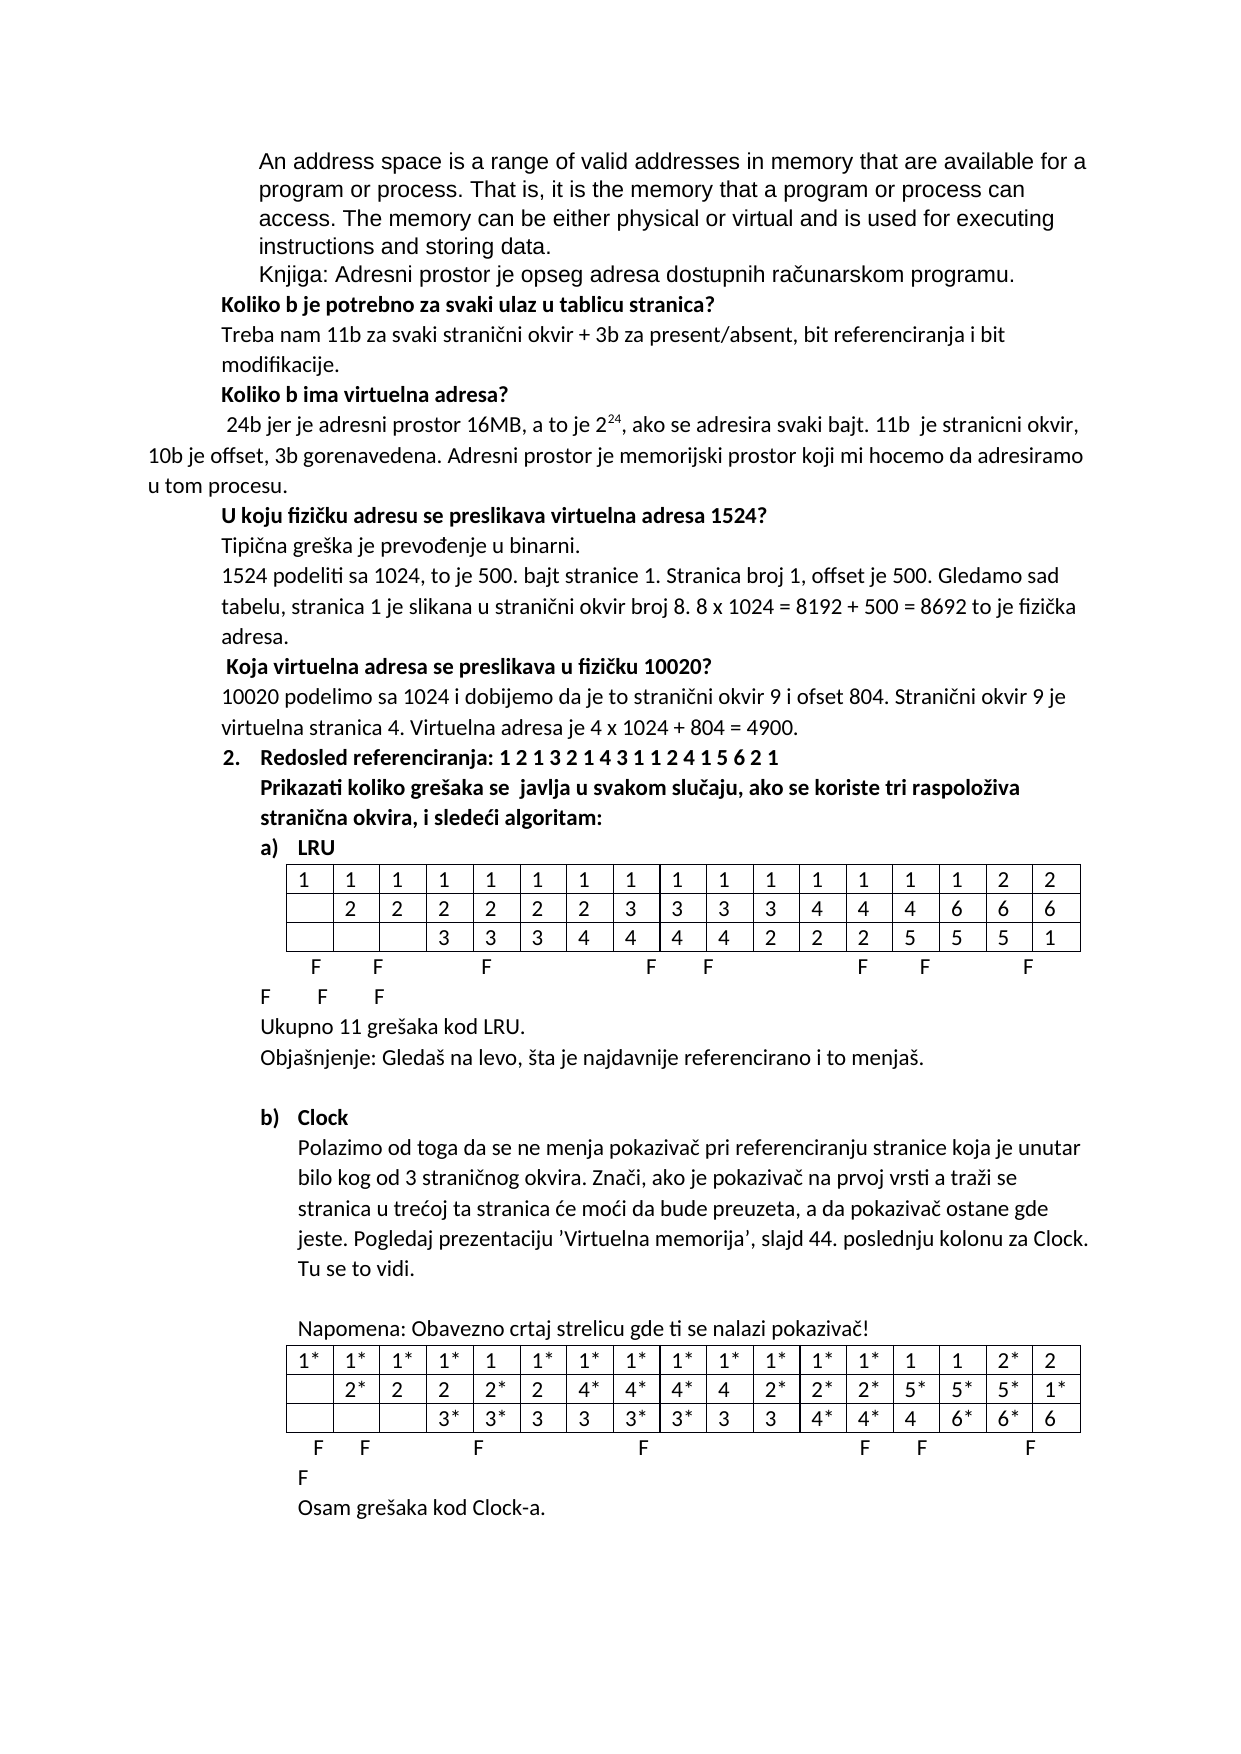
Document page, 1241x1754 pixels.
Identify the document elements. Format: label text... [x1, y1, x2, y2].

text F F F F F F F F F F F [260, 952, 1093, 1010]
table_cell 3* [474, 1404, 520, 1432]
table_header 2 [1033, 865, 1080, 893]
table_header 1* [380, 1346, 426, 1374]
table_header 1 [287, 865, 333, 893]
table_cell 3 [707, 894, 753, 922]
table_header 1 [427, 865, 473, 893]
table_header 1* [521, 1346, 566, 1374]
table_header 2 [987, 865, 1032, 893]
text Objašnjenje: Gledaš na levo, šta je najdavnije referencirano i to menjaš. [260, 1043, 1093, 1071]
table_cell 2 [474, 894, 520, 922]
table_header 1* [661, 1346, 706, 1374]
table_cell 2* [754, 1375, 799, 1403]
table_cell 6 [940, 894, 986, 922]
table_cell 2 [800, 923, 846, 951]
table_cell [287, 894, 333, 922]
table_cell 4 [707, 1375, 753, 1403]
table_header 1 [380, 865, 426, 893]
table_cell 4* [567, 1375, 613, 1403]
table_cell 5* [894, 1375, 939, 1403]
table_cell 6* [987, 1404, 1032, 1432]
table_header 1 [474, 865, 520, 893]
text Ukupno 11 grešaka kod LRU. [260, 1012, 1093, 1040]
table_cell [287, 1375, 333, 1403]
table_cell 5* [940, 1375, 986, 1403]
table_cell 3 [567, 1404, 613, 1432]
table_cell 3 [474, 923, 520, 951]
table_cell 5 [987, 923, 1032, 951]
table_cell 2 [567, 894, 613, 922]
table_cell 3 [754, 1404, 799, 1432]
table_cell 2 [754, 923, 799, 951]
table_cell 4 [894, 1404, 939, 1432]
list Koja virtuelna adresa se preslikava u fizičku 10020? [221, 652, 1093, 680]
table_cell 2 [427, 894, 473, 922]
table_cell 2 [521, 894, 566, 922]
table_cell 4* [801, 1404, 846, 1432]
table_cell 3* [614, 1404, 659, 1432]
list F F F F F F F F [298, 1433, 1093, 1491]
table_header 1 [893, 865, 939, 893]
table_header 1 [940, 1346, 986, 1374]
table_cell 6 [1033, 1404, 1080, 1432]
table_header 1 [334, 865, 379, 893]
table_cell 2* [334, 1375, 379, 1403]
table_cell 4* [614, 1375, 659, 1403]
table_cell [287, 923, 333, 951]
table_cell 3 [521, 1404, 566, 1432]
table_cell 3 [707, 1404, 753, 1432]
table_header 1 [521, 865, 566, 893]
table_header 2 [1033, 1346, 1080, 1374]
table_header 1* [567, 1346, 613, 1374]
list Koliko b je potrebno za svaki ulaz u tablicu stranica? [221, 290, 1093, 318]
list Osam grešaka kod Clock-a. [298, 1493, 1093, 1521]
table_header 1 [661, 865, 706, 893]
list Tipična greška je prevođenje u binarni. [221, 531, 1093, 559]
table_header 1* [754, 1346, 799, 1374]
table_header 1 [567, 865, 613, 893]
table_cell 3* [661, 1404, 706, 1432]
table_cell 5 [893, 923, 939, 951]
text 24b jer je adresni prostor 16MB, a to je 224, ako se adresira svaki bajt. 11b je stranicni okvir, 10b je offset, 3b gorenavedena. Adresni prostor je memorijski prostor koji mi hocemo da adresiramo u tom procesu. [148, 411, 1093, 499]
table_cell 4 [800, 894, 846, 922]
list U koju fizičku adresu se preslikava virtuelna adresa 1524? [221, 501, 1093, 529]
table_cell [334, 1404, 379, 1432]
table_cell 4 [567, 923, 613, 951]
table_cell 1* [1033, 1375, 1080, 1403]
list Koliko b ima virtuelna adresa? [221, 380, 1093, 408]
table_header 1 [800, 865, 846, 893]
table_cell 5 [940, 923, 986, 951]
table_header 1* [707, 1346, 753, 1374]
table_cell 2 [427, 1375, 473, 1403]
table_cell 3 [521, 923, 566, 951]
table_cell 4 [893, 894, 939, 922]
table_header 2* [987, 1346, 1032, 1374]
list LRU [260, 833, 1093, 862]
table_header 1* [287, 1346, 333, 1374]
table_cell 6* [940, 1404, 986, 1432]
table_header 1 [894, 1346, 939, 1374]
table_cell 1 [1033, 923, 1080, 951]
table_header 1 [614, 865, 659, 893]
table_cell 5* [987, 1375, 1032, 1403]
table_cell 2 [521, 1375, 566, 1403]
list 10020 podelimo sa 1024 i dobijemo da je to stranični okvir 9 i ofset 804. Stranični okvir 9 je virtuelna stranica 4. Virtuelna adresa je 4 x 1024 + 804 = 4900. [221, 682, 1093, 741]
table_cell 4 [707, 923, 753, 951]
table_cell 2* [801, 1375, 846, 1403]
list An address space is a range of valid addresses in memory that are available for a program or process. That is, it is the memory that a program or process can access. The memory can be either physical or virtual and is used for executing instructions and storing data. [258, 148, 1093, 259]
table_cell 6 [1033, 894, 1080, 922]
table_cell 4* [847, 1404, 893, 1432]
table_header 1* [801, 1346, 846, 1374]
list Clock [260, 1103, 1093, 1131]
table_cell 3 [614, 894, 659, 922]
table_header 1* [614, 1346, 659, 1374]
table_cell 4 [614, 923, 659, 951]
table_cell [334, 923, 379, 951]
table_header 1* [427, 1346, 473, 1374]
table_cell 2 [380, 1375, 426, 1403]
list 1524 podeliti sa 1024, to je 500. bajt stranice 1. Stranica broj 1, offset je 500. Gledamo sad tabelu, stranica 1 je slikana u stranični okvir broj 8. 8 x 1024 = 8192 + 500 = 8692 to je fizička adresa. [221, 562, 1093, 650]
table_cell 2 [847, 923, 892, 951]
table_cell 3 [427, 923, 473, 951]
table_cell 2 [380, 894, 426, 922]
table_cell 2* [847, 1375, 893, 1403]
table_header 1 [754, 865, 799, 893]
list Redosled referenciranja: 1 2 1 3 2 1 4 3 1 1 2 4 1 5 6 2 1 [223, 743, 1093, 771]
list Polazimo od toga da se ne menja pokazivač pri referenciranju stranice koja je unutar bilo kog od 3 straničnog okvira. Znači, ako je pokazivač na prvoj vrsti a traži se stranica u trećoj ta stranica će moći da bude preuzeta, a da pokazivač ostane gde jeste. Pogledaj prezentaciju ’Virtuelna memorija’, slajd 44. poslednju kolonu za Clock. Tu se to vidi. [298, 1133, 1093, 1282]
table_cell [287, 1404, 333, 1432]
table_header 1 [847, 865, 892, 893]
list Treba nam 11b za svaki stranični okvir + 3b za present/absent, bit referenciranja i bit modifikacije. [221, 320, 1093, 378]
table_cell 3 [754, 894, 799, 922]
table_cell 2 [334, 894, 379, 922]
table_header 1* [334, 1346, 379, 1374]
list Napomena: Obavezno crtaj strelicu gde ti se nalazi pokazivač! [298, 1314, 1093, 1342]
list Prikazati koliko grešaka se javlja u svakom slučaju, ako se koriste tri raspoloživa stranična okvira, i sledeći algoritam: [260, 773, 1093, 831]
table_cell 6 [987, 894, 1032, 922]
table_cell 4 [661, 923, 706, 951]
table_header 1 [474, 1346, 520, 1374]
table_cell 2* [474, 1375, 520, 1403]
table_header 1 [940, 865, 986, 893]
table_cell 3* [427, 1404, 473, 1432]
table_cell 3 [661, 894, 706, 922]
list Knjiga: Adresni prostor je opseg adresa dostupnih računarskom programu. [258, 261, 1093, 288]
table_header 1* [847, 1346, 893, 1374]
table_header 1 [707, 865, 753, 893]
table_cell [380, 1404, 426, 1432]
table_cell 4* [661, 1375, 706, 1403]
table_cell 4 [847, 894, 892, 922]
table_cell [380, 923, 426, 951]
